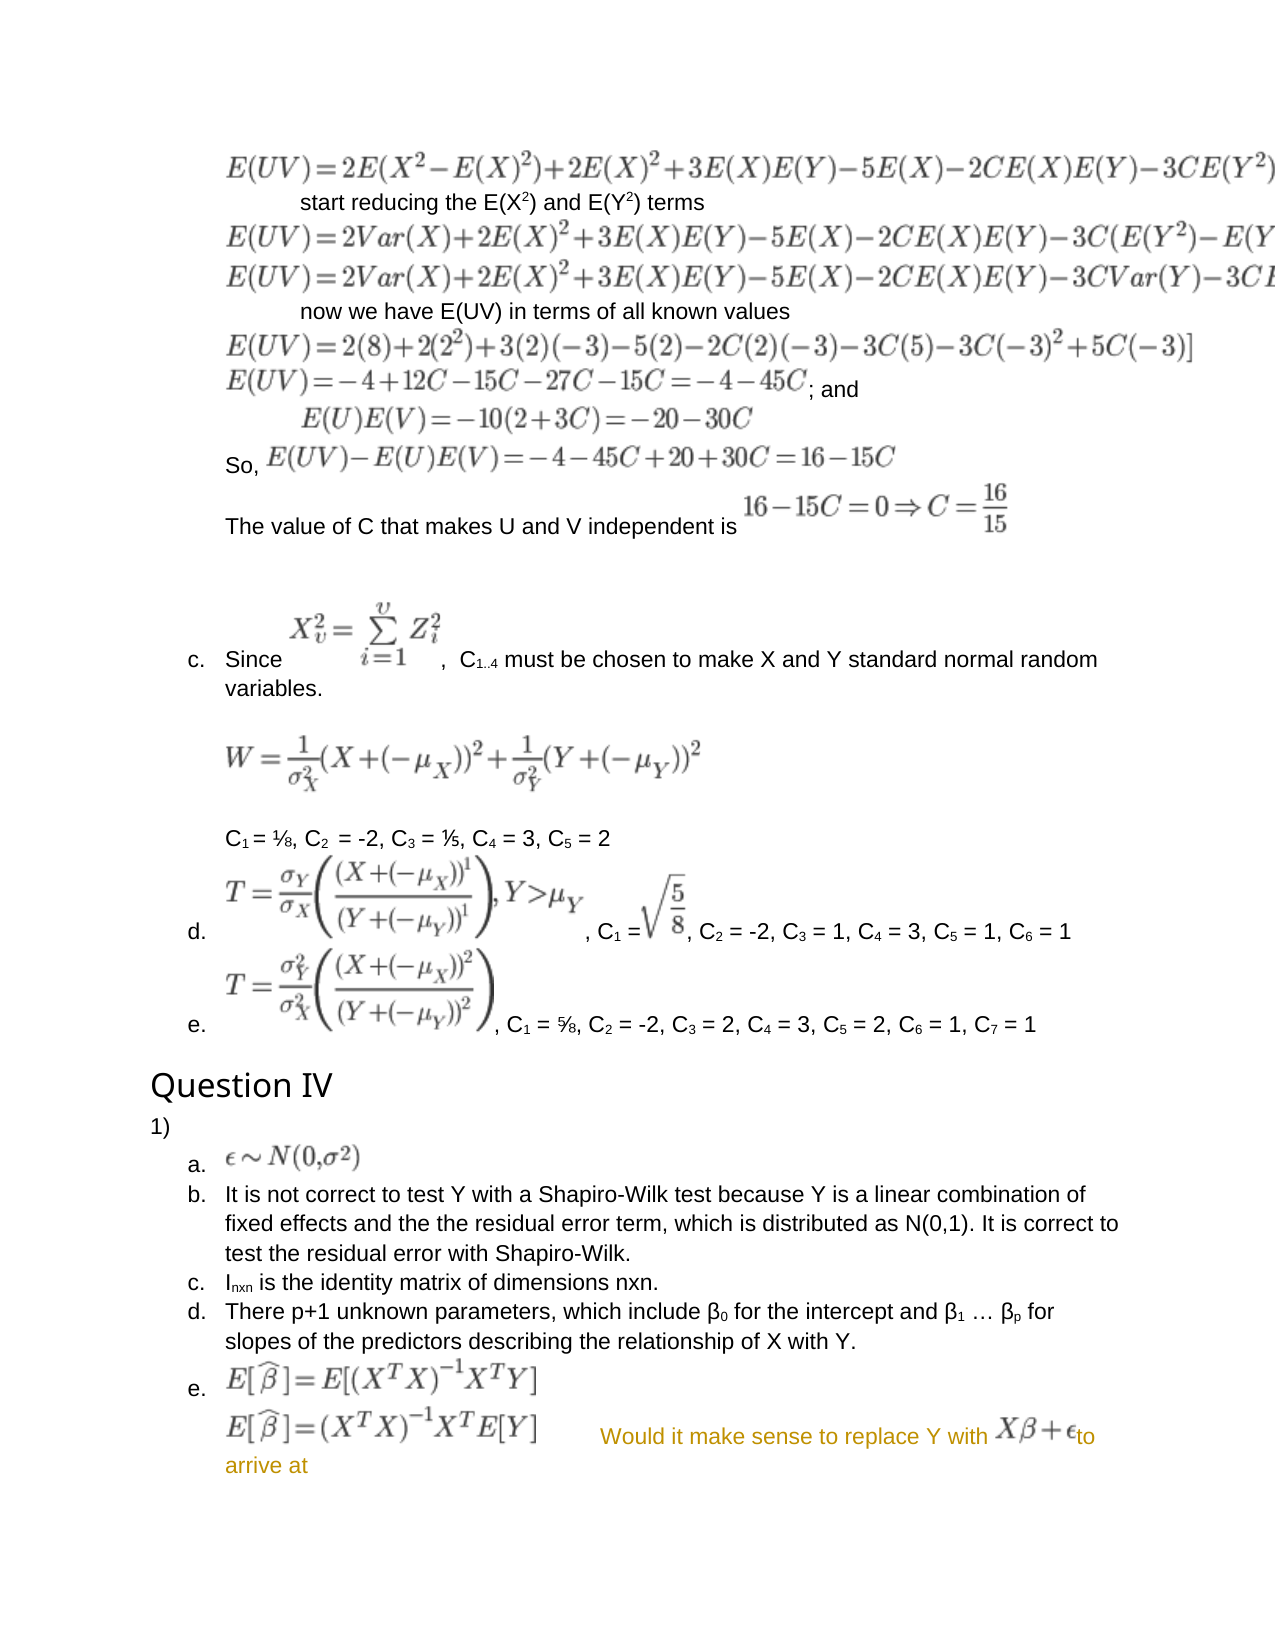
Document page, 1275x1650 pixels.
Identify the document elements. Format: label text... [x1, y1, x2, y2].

list start reducing the E(X2) and E(Y2) terms now we have E(UV) in terms of all known values ; and So, The value of C that makes U and V independent is [187, 150, 1125, 539]
list It is not correct to test Y with a Shapiro-Wilk test because Y is a linear combination of fixed effects and the the residual error term, which is distributed as N(0,1). It is correct to test the residual error with Shapiro-Wilk. [187, 1182, 1125, 1266]
picture [225, 150, 1275, 186]
picture [225, 327, 1193, 364]
list Inxn is the identity matrix of dimensions nxn. [187, 1270, 1125, 1295]
list Since , C1..4 must be chosen to make X and Y standard normal random variables. C1 = ⅛, C2 = -2, C3 = ⅕, C4 = 3, C5 = 2 [187, 601, 1125, 851]
picture [640, 873, 687, 940]
list There p+1 unknown parameters, which include β0 for the intercept and β1 … βp for slopes of the predictors describing the relationship of X with Y. [187, 1299, 1125, 1354]
picture [225, 734, 700, 793]
list , C1 =, C2 = -2, C3 = 1, C4 = 3, C5 = 1, C6 = 1 [187, 855, 1125, 944]
picture [265, 444, 896, 474]
picture [995, 1416, 1077, 1445]
picture [225, 947, 494, 1033]
picture [743, 482, 1008, 534]
picture [225, 1143, 360, 1173]
picture [300, 405, 754, 436]
text 1) [150, 1114, 1125, 1139]
picture [225, 367, 808, 398]
picture [225, 854, 585, 940]
picture [225, 1405, 536, 1445]
picture [225, 1357, 536, 1397]
picture [225, 258, 1275, 295]
subtitle Question IV [150, 1062, 1125, 1107]
list Would it make sense to replace Y with to arrive at [187, 1358, 1125, 1479]
picture [225, 219, 1275, 255]
picture [288, 601, 441, 667]
list , C1 = ⅝, C2 = -2, C3 = 2, C4 = 3, C5 = 2, C6 = 1, C7 = 1 [187, 948, 1125, 1037]
